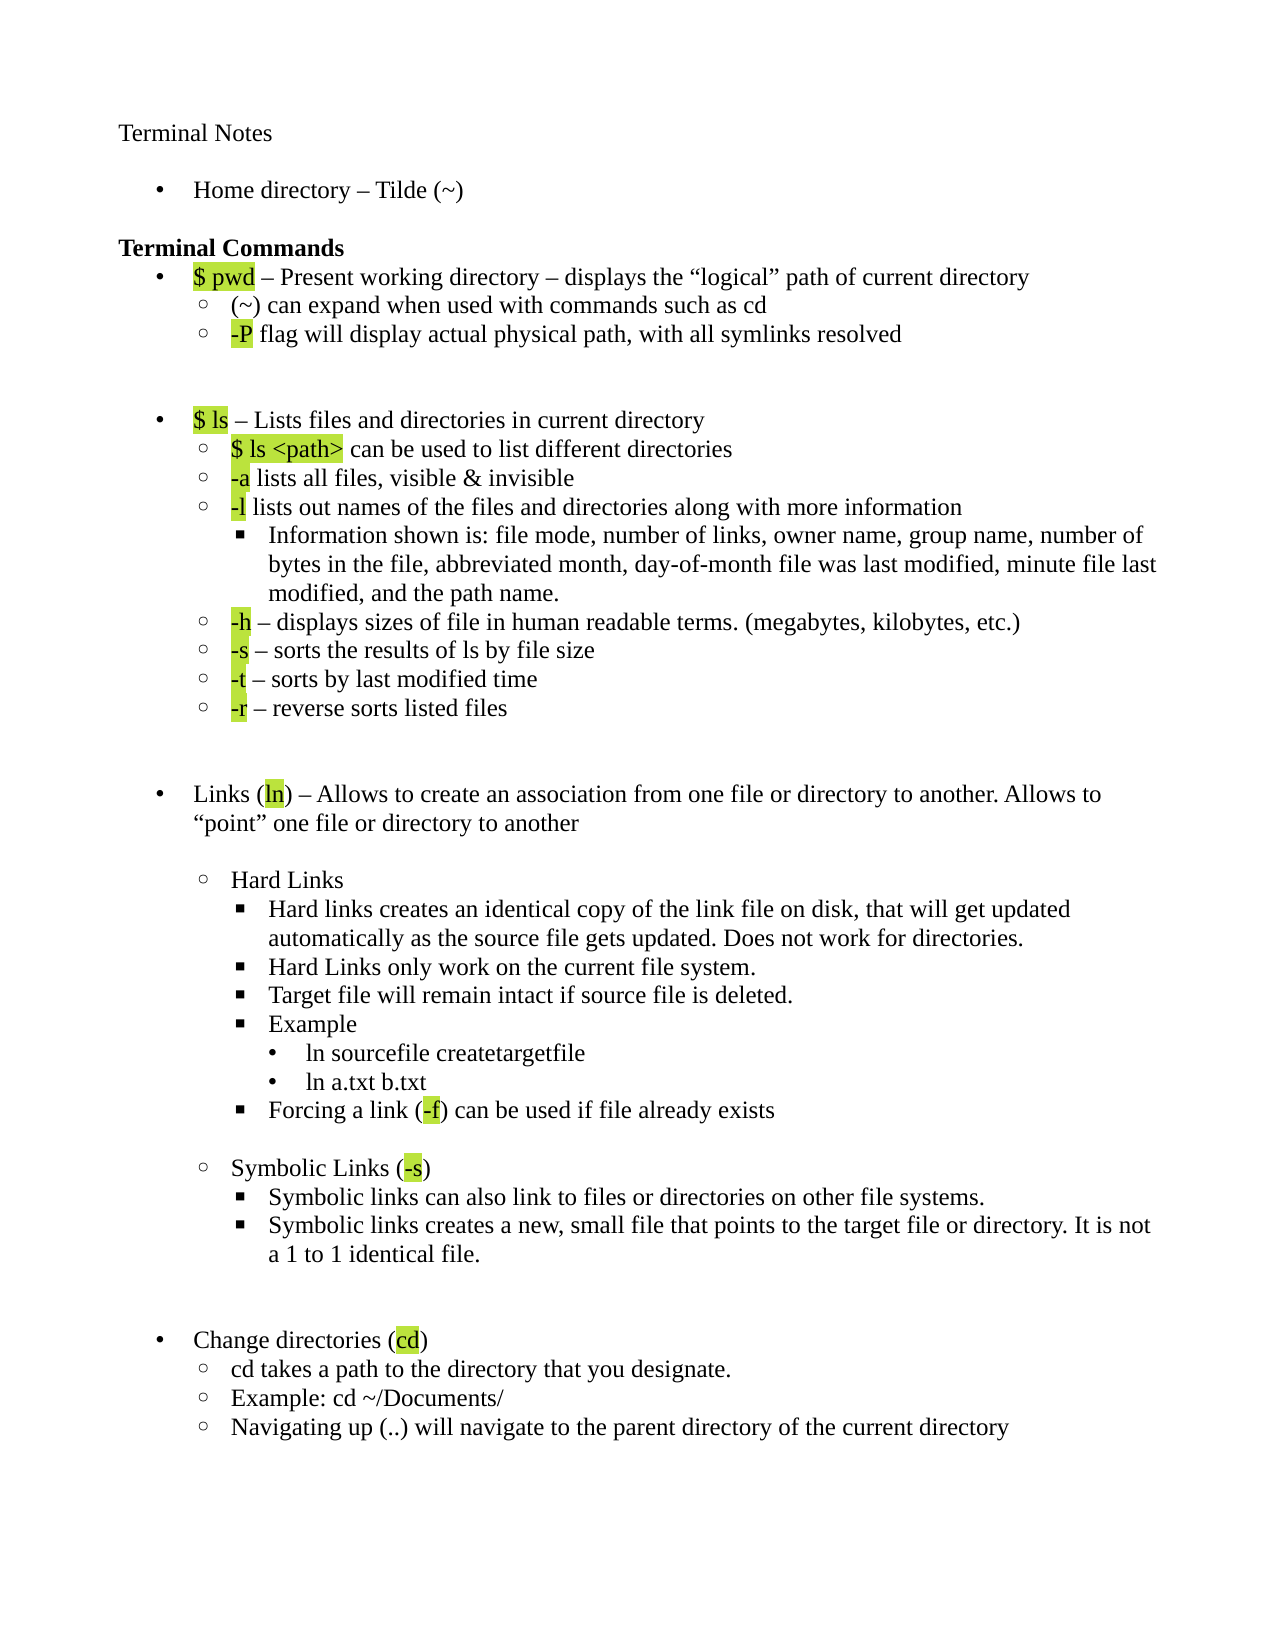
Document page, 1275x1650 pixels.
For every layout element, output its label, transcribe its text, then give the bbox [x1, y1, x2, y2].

list -s – sorts the results of ls by file size [193, 636, 1157, 664]
list -r – reverse sorts listed files [193, 693, 1157, 722]
list Forcing a link (-f) can be used if file already exists [231, 1096, 1157, 1124]
list Information shown is: file mode, number of links, owner name, group name, number of bytes in the file, abbreviated month, day-of-month file was last modified, minute file last modified, and the path name. [231, 521, 1157, 607]
list -l lists out names of the files and directories along with more information [193, 492, 1157, 521]
list -h – displays sizes of file in human readable terms. (megabytes, kilobytes, etc.) [193, 607, 1157, 636]
list Target file will remain intact if source file is deleted. [231, 981, 1157, 1009]
list Navigating up (..) will navigate to the parent directory of the current directory [193, 1412, 1157, 1441]
list $ pwd – Present working directory – displays the “logical” path of current directory [156, 262, 1157, 291]
list Symbolic Links (-s) [193, 1153, 1157, 1182]
text Terminal Commands [118, 233, 1157, 262]
list ln a.txt b.txt [268, 1067, 1157, 1096]
list Example [231, 1009, 1157, 1038]
list Hard links creates an identical copy of the link file on disk, that will get updated automatically as the source file gets updated. Does not work for directories. [231, 894, 1157, 952]
list Example: cd ~/Documents/ [193, 1383, 1157, 1412]
text Terminal Notes [118, 118, 1157, 147]
list ln sourcefile createtargetfile [268, 1038, 1157, 1067]
list -P flag will display actual physical path, with all symlinks resolved [193, 319, 1157, 348]
list Links (ln) – Allows to create an association from one file or directory to another. Allows to “point” one file or directory to another [156, 779, 1157, 837]
list Symbolic links can also link to files or directories on other file systems. [231, 1182, 1157, 1211]
list cd takes a path to the directory that you designate. [193, 1354, 1157, 1383]
list Hard Links only work on the current file system. [231, 952, 1157, 981]
list Hard Links [193, 866, 1157, 894]
list -a lists all files, visible & invisible [193, 463, 1157, 492]
list $ ls <path> can be used to list different directories [193, 434, 1157, 463]
list (~) can expand when used with commands such as cd [193, 291, 1157, 319]
list Change directories (cd) [156, 1326, 1157, 1354]
list Symbolic links creates a new, small file that points to the target file or directory. It is not a 1 to 1 identical file. [231, 1211, 1157, 1268]
list -t – sorts by last modified time [193, 664, 1157, 693]
list $ ls – Lists files and directories in current directory [156, 406, 1157, 434]
list Home directory – Tilde (~) [156, 176, 1157, 204]
